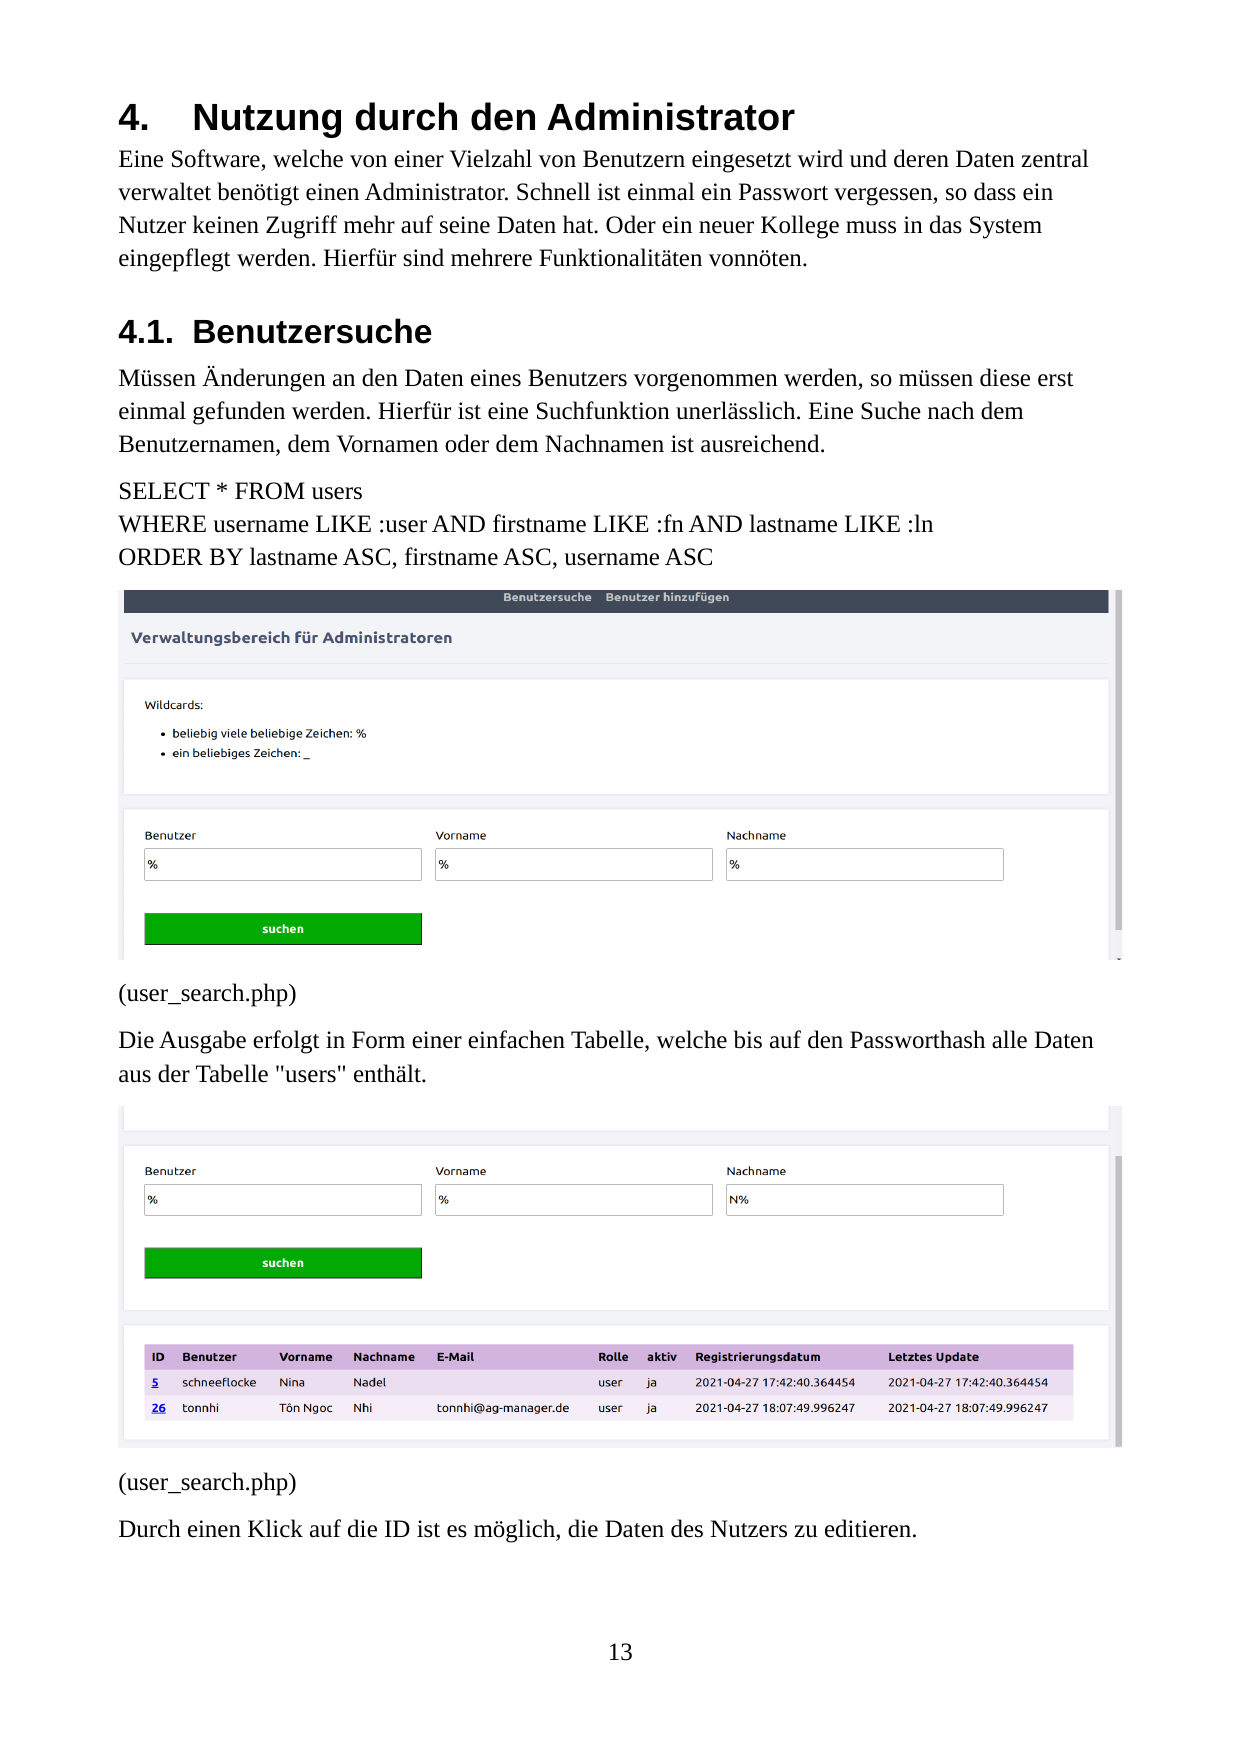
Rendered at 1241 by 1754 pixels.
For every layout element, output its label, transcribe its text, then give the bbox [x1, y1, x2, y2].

subtitle Benutzersuche [118, 312, 1122, 350]
text Eine Software, welche von einer Vielzahl von Benutzern eingesetzt wird und deren Daten zentral verwaltet benötigt einen Administrator. Schnell ist einmal ein Passwort vergessen, so dass ein Nutzer keinen Zugriff mehr auf seine Daten hat. Oder ein neuer Kollege muss in das System eingepflegt werden. Hierfür sind mehrere Funktionalitäten vonnöten. [118, 144, 1122, 272]
text Die Ausgabe erfolgt in Form einer einfachen Tabelle, welche bis auf den Passworthash alle Daten aus der Tabelle "users" enthält. [118, 1026, 1122, 1087]
text Müssen Änderungen an den Daten eines Benutzers vorgenommen werden, so müssen diese erst einmal gefunden werden. Hierfür ist eine Suchfunktion unerlässlich. Eine Suche nach dem Benutzernamen, dem Vornamen oder dem Nachnamen ist ausreichend. [118, 363, 1122, 457]
text (user_search.php) [118, 1467, 1122, 1496]
text (user_search.php) [118, 978, 1122, 1007]
text SELECT * FROM users WHERE username LIKE :user AND firstname LIKE :fn AND lastname LIKE :ln ORDER BY lastname ASC, firstname ASC, username ASC [118, 476, 1122, 571]
subtitle Nutzung durch den Administrator [118, 94, 1122, 138]
text Durch einen Klick auf die ID ist es möglich, die Daten des Nutzers zu editieren. [118, 1514, 1122, 1543]
picture [118, 1106, 1123, 1448]
picture [118, 590, 1123, 960]
